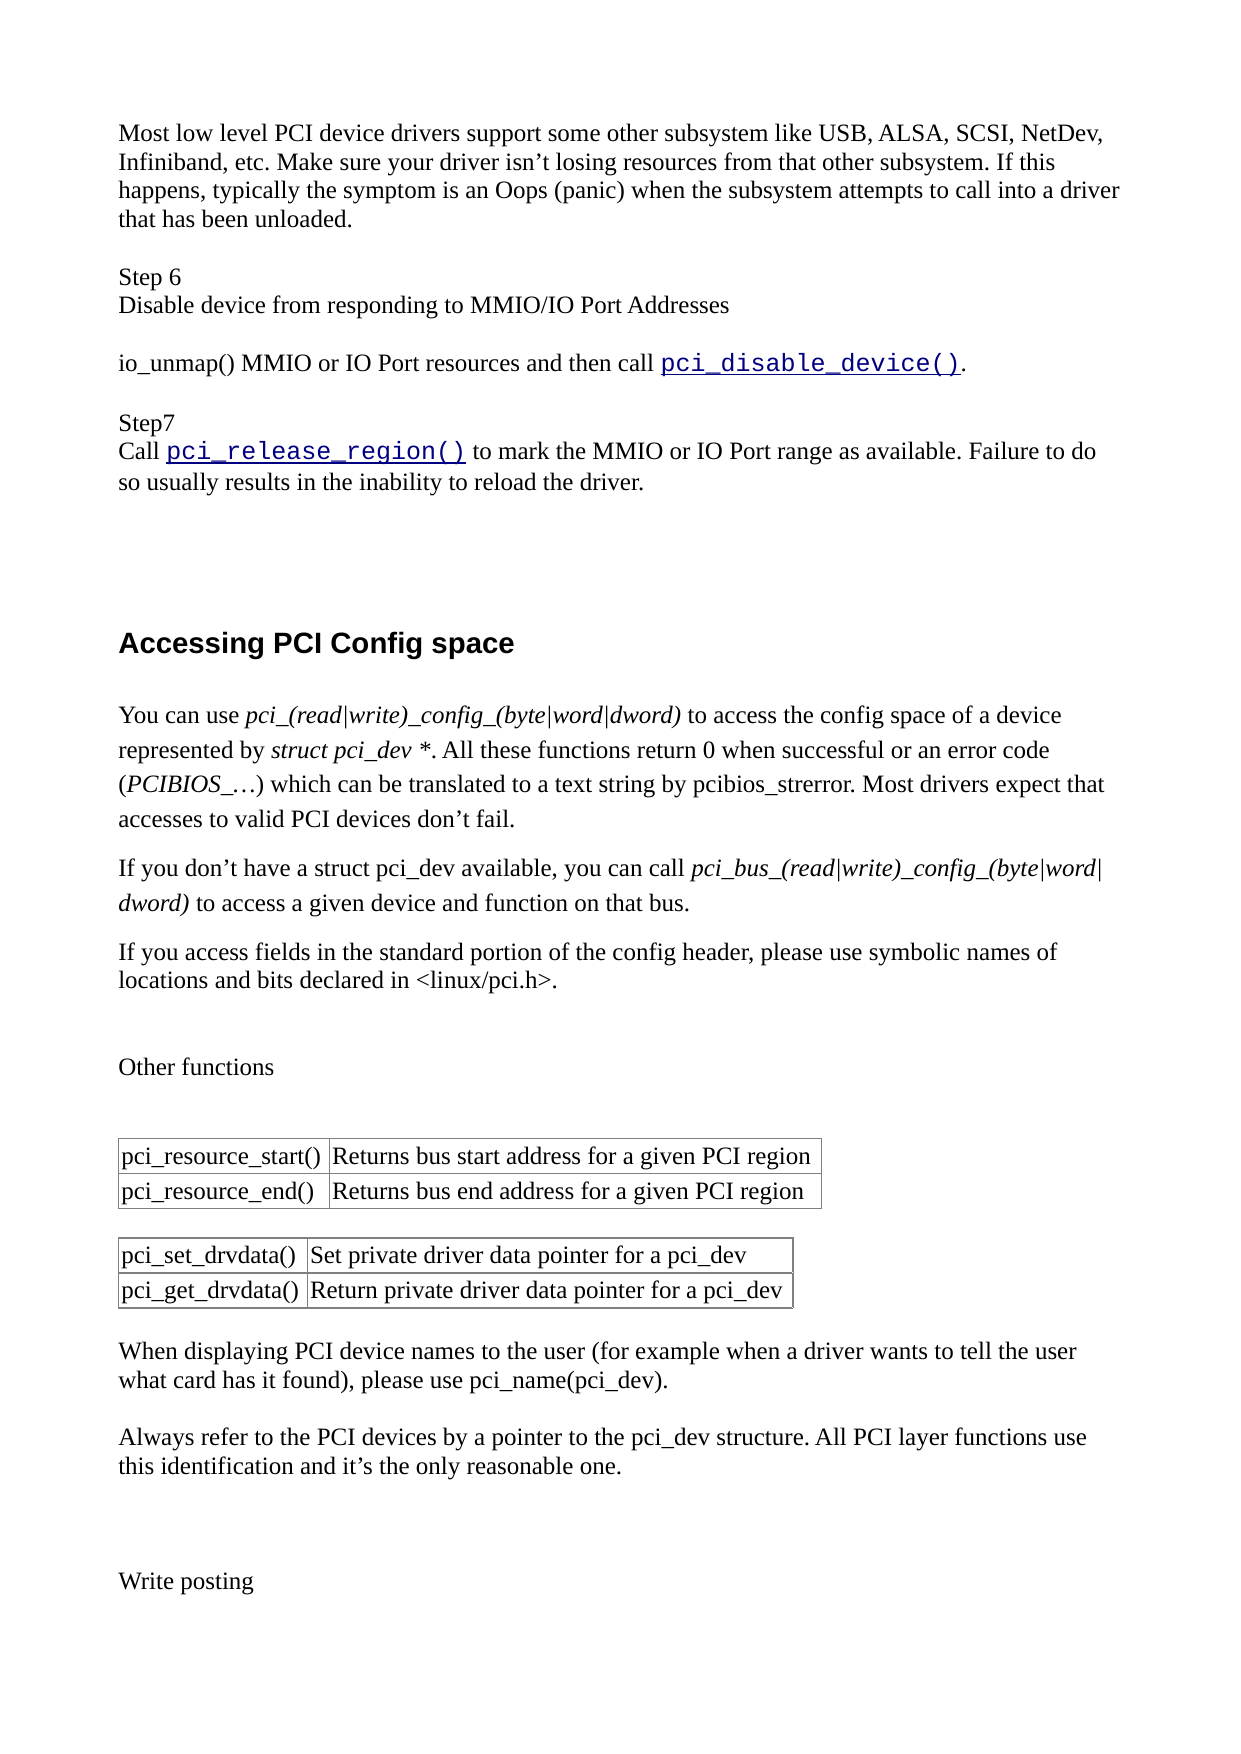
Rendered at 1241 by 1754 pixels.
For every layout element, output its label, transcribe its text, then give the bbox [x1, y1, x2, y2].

table_cell Return private driver data pointer for a pci_dev [308, 1274, 792, 1307]
subtitle Accessing PCI Config space [118, 626, 1122, 659]
text When displaying PCI device names to the user (for example when a driver wants to tell the user what card has it found), please use pci_name(pci_dev). [118, 1336, 1122, 1394]
text Call pci_release_region() to mark the MMIO or IO Port range as available. Failure to do so usually results in the inability to reload the driver. [118, 436, 1122, 496]
table_cell pci_resource_end() [119, 1174, 329, 1208]
table_header pci_set_drvdata() [119, 1239, 307, 1272]
table_header pci_resource_start() [119, 1139, 329, 1173]
table_header Set private driver data pointer for a pci_dev [308, 1239, 792, 1272]
text Step 6 [118, 262, 1122, 291]
text io_unmap() MMIO or IO Port resources and then call pci_disable_device(). [118, 348, 1122, 379]
text Write posting [118, 1566, 1122, 1595]
table_cell pci_get_drvdata() [119, 1274, 307, 1307]
text Other functions [118, 1052, 1122, 1080]
text Disable device from responding to MMIO/IO Port Addresses [118, 291, 1122, 319]
text If you access fields in the standard portion of the config header, please use symbolic names of locations and bits declared in <linux/pci.h>. [118, 937, 1122, 994]
text Always refer to the PCI devices by a pointer to the pci_dev structure. All PCI layer functions use this identification and it’s the only reasonable one. [118, 1422, 1122, 1480]
table_header Returns bus start address for a given PCI region [330, 1139, 821, 1173]
text Step7 [118, 408, 1122, 436]
table_cell Returns bus end address for a given PCI region [330, 1174, 821, 1208]
text If you don’t have a struct pci_dev available, you can call pci_bus_(read|write)_config_(byte|word|dword) to access a given device and function on that bus. [118, 853, 1122, 916]
text Most low level PCI device drivers support some other subsystem like USB, ALSA, SCSI, NetDev, Infiniband, etc. Make sure your driver isn’t losing resources from that other subsystem. If this happens, typically the symptom is an Oops (panic) when the subsystem attempts to call into a driver that has been unloaded. [118, 118, 1122, 233]
text You can use pci_(read|write)_config_(byte|word|dword) to access the config space of a device represented by struct pci_dev *. All these functions return 0 when successful or an error code (PCIBIOS_…) which can be translated to a text string by pcibios_strerror. Most drivers expect that accesses to valid PCI devices don’t fail. [118, 701, 1122, 833]
